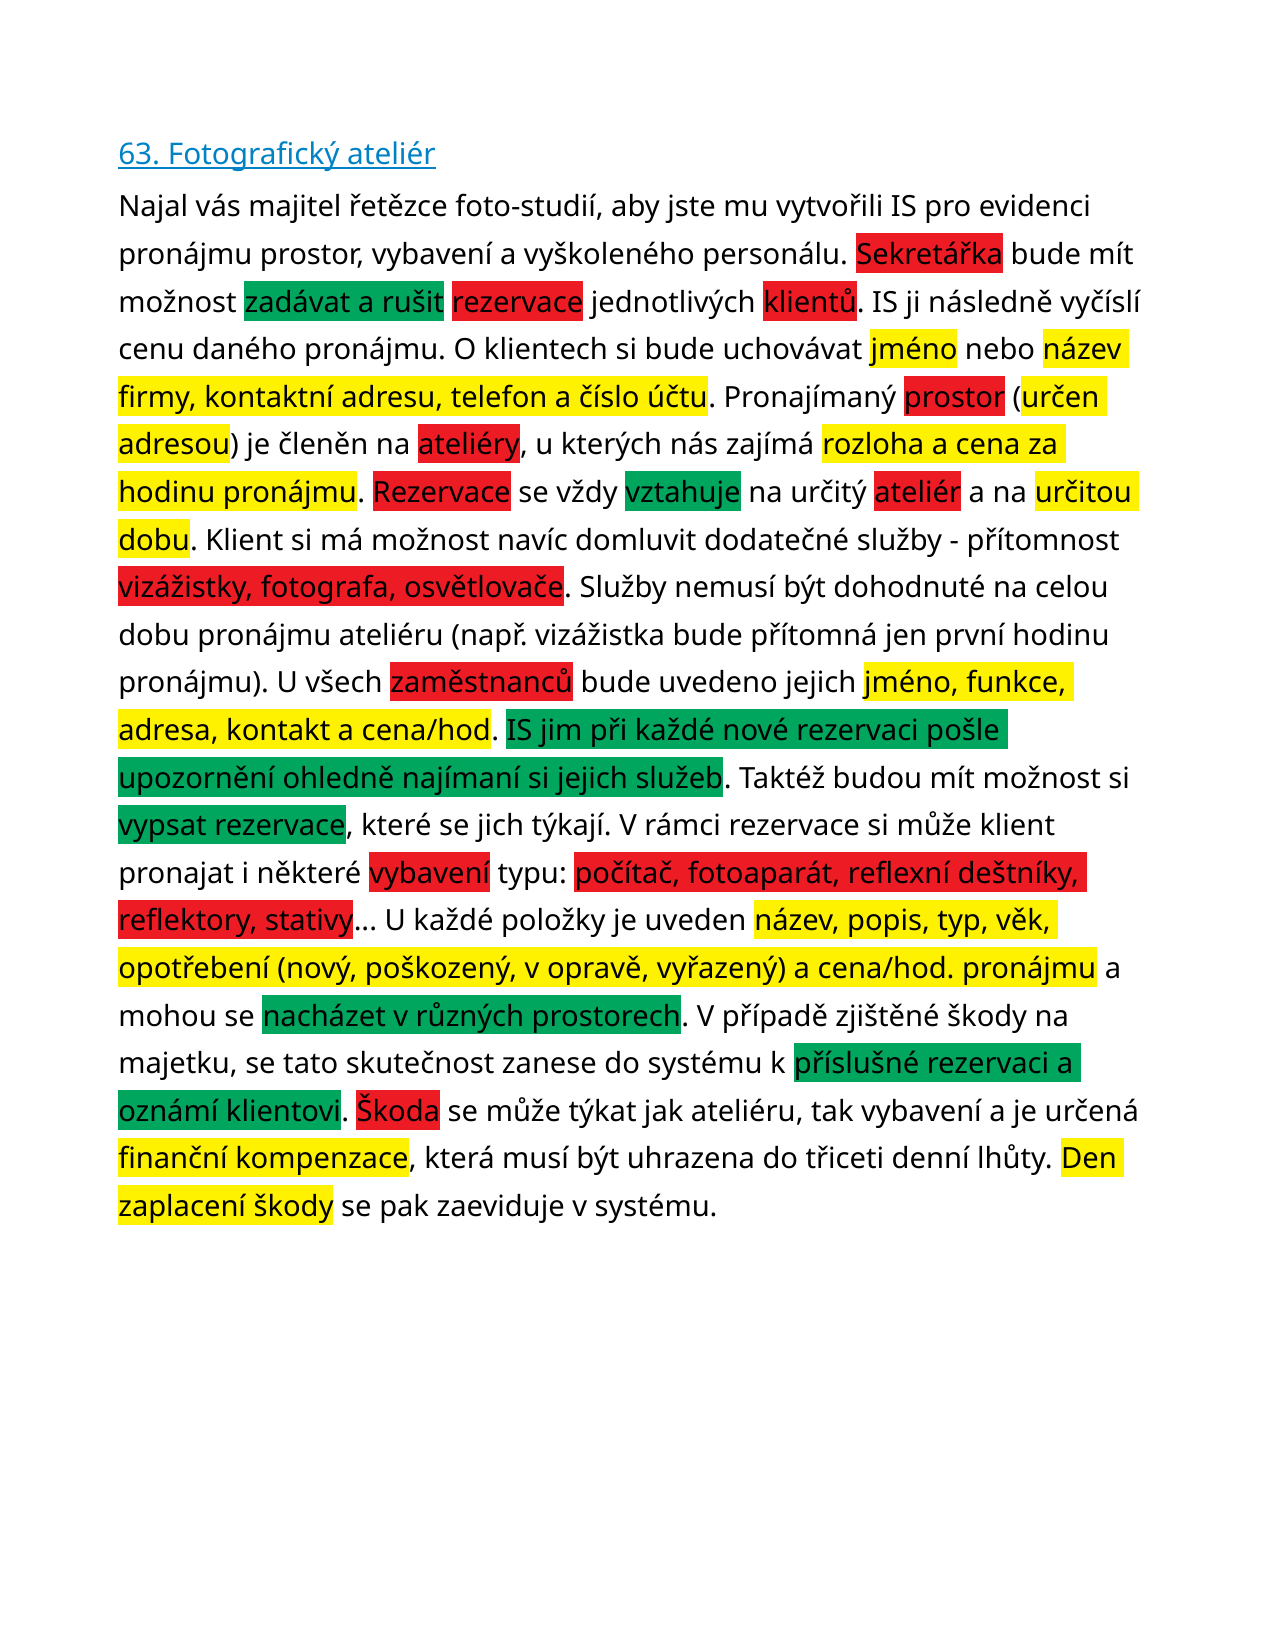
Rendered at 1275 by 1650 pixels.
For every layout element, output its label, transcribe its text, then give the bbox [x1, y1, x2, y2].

subtitle 63. Fotografický ateliér [118, 133, 1157, 173]
text Najal vás majitel řetězce foto-studií, aby jste mu vytvořili IS pro evidenci pronájmu prostor, vybavení a vyškoleného personálu. Sekretářka bude mít možnost zadávat a rušit rezervace jednotlivých klientů. IS ji následně vyčíslí cenu daného pronájmu. O klientech si bude uchovávat jméno nebo název firmy, kontaktní adresu, telefon a číslo účtu. Pronajímaný prostor (určen adresou) je členěn na ateliéry, u kterých nás zajímá rozloha a cena za hodinu pronájmu. Rezervace se vždy vztahuje na určitý ateliér a na určitou dobu. Klient si má možnost navíc domluvit dodatečné služby - přítomnost vizážistky, fotografa, osvětlovače. Služby nemusí být dohodnuté na celou dobu pronájmu ateliéru (např. vizážistka bude přítomná jen první hodinu pronájmu). U všech zaměstnanců bude uvedeno jejich jméno, funkce, adresa, kontakt a cena/hod. IS jim při každé nové rezervaci pošle upozornění ohledně najímaní si jejich služeb. Taktéž budou mít možnost si vypsat rezervace, které se jich týkají. V rámci rezervace si může klient pronajat i některé vybavení typu: počítač, fotoaparát, reflexní deštníky, reflektory, stativy... U každé položky je uveden název, popis, typ, věk, opotřebení (nový, poškozený, v opravě, vyřazený) a cena/hod. pronájmu a mohou se nacházet v různých prostorech. V případě zjištěné škody na majetku, se tato skutečnost zanese do systému k příslušné rezervaci a oznámí klientovi. Škoda se může týkat jak ateliéru, tak vybavení a je určená finanční kompenzace, která musí být uhrazena do třiceti denní lhůty. Den zaplacení škody se pak zaeviduje v systému. [118, 186, 1157, 1225]
